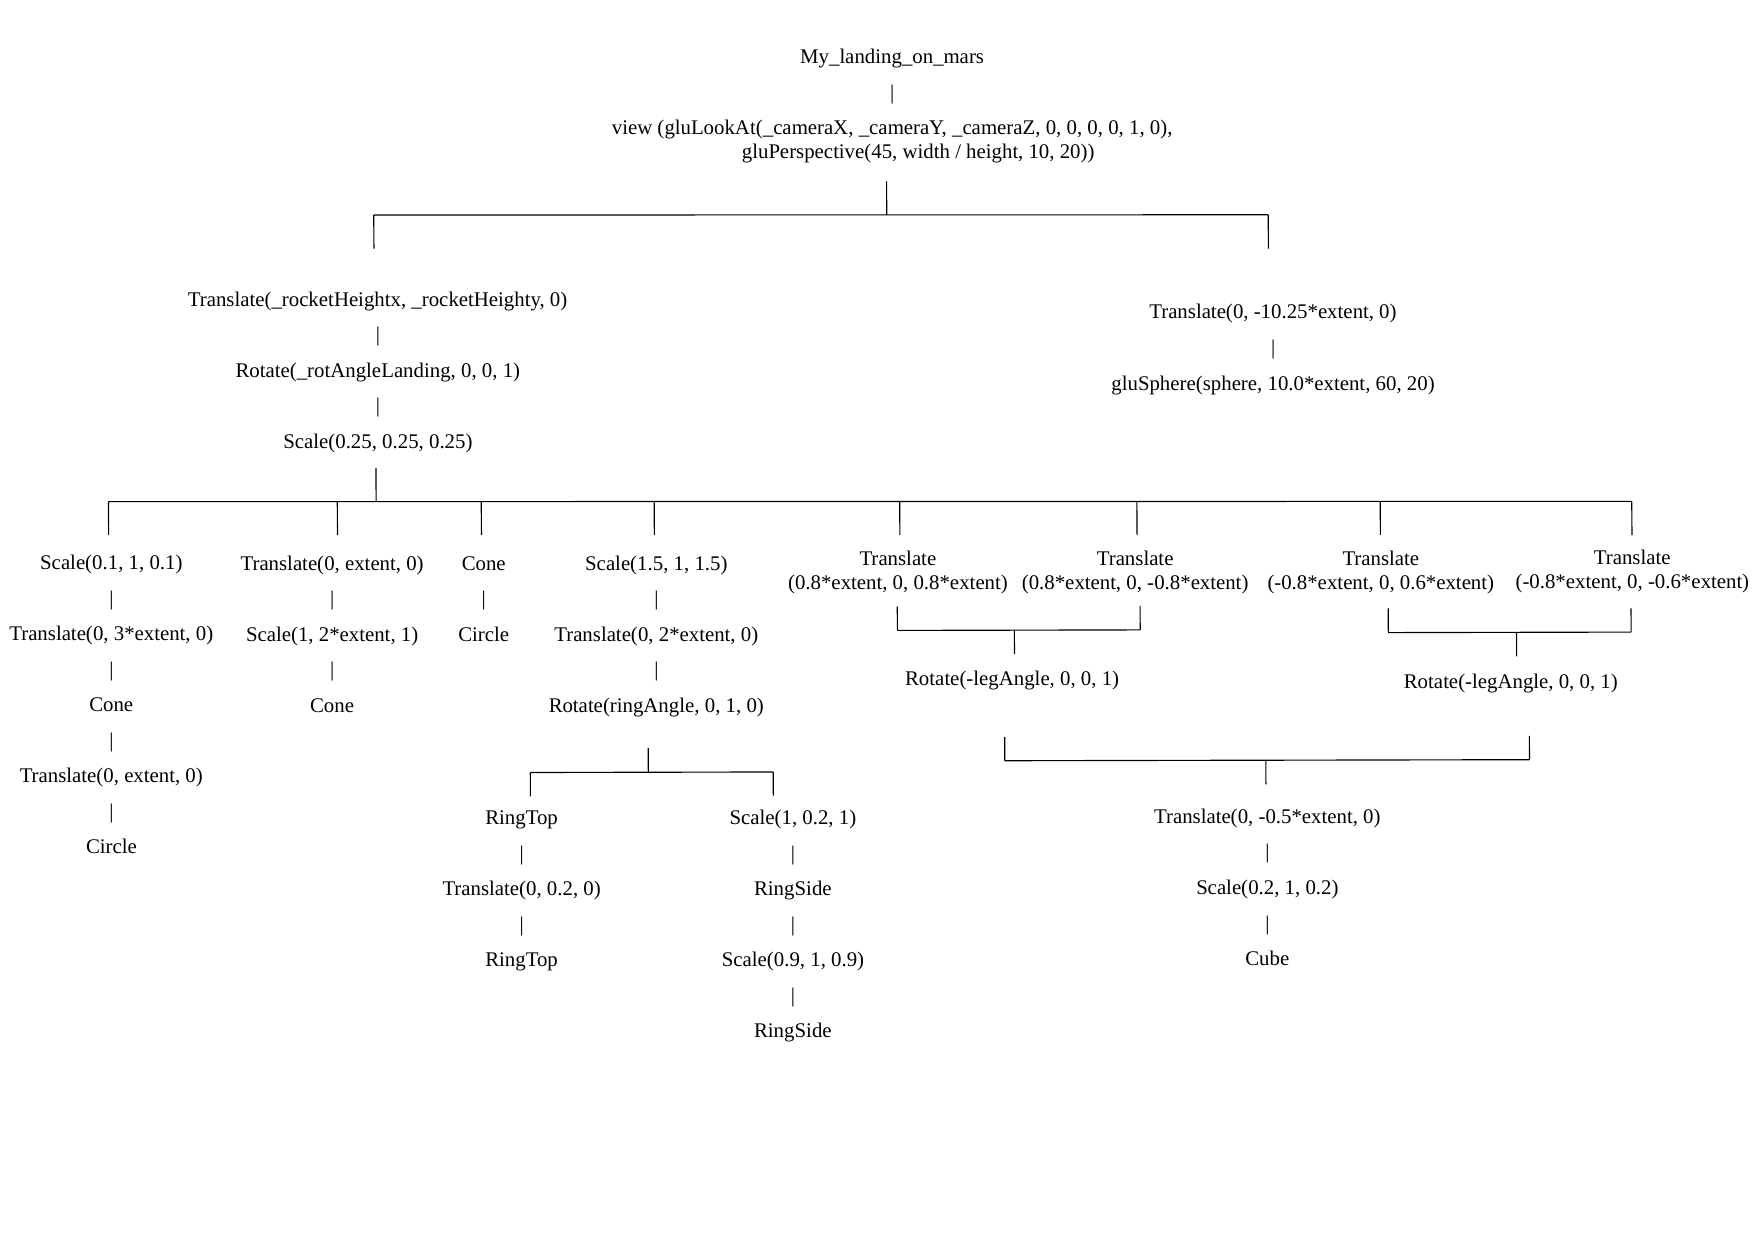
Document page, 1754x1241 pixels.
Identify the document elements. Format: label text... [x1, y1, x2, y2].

table_cell view (gluLookAt(_cameraX, _cameraY, _cameraZ, 0, 0, 0, 0, 1, 0), gluPerspective(45, width / height, 10, 20)) [597, 110, 1187, 169]
table_cell Translate(0, extent, 0) [0, 758, 222, 793]
table_cell Cone [234, 687, 430, 722]
table_cell | [1104, 329, 1442, 365]
table_cell Scale(1, 2*extent, 1) [234, 616, 430, 651]
table_header Scale(1, 0.2, 1) [710, 799, 875, 835]
table_header Translate(0, -10.25*extent, 0) [1104, 294, 1442, 329]
table_cell | [536, 581, 777, 616]
table_cell Scale(0.9, 1, 0.9) [710, 941, 875, 977]
table_header Cone [441, 545, 526, 581]
table_cell gluSphere(sphere, 10.0*extent, 60, 20) [1104, 365, 1442, 400]
table_cell Scale(0.25, 0.25, 0.25) [180, 423, 576, 459]
text Translate [1258, 546, 1503, 570]
table_header RingTop [433, 799, 609, 835]
table_header Scale(1.5, 1, 1.5) [536, 545, 777, 581]
table_cell Rotate(_rotAngleLanding, 0, 0, 1) [180, 352, 576, 388]
table_cell | [710, 977, 875, 1012]
table_cell | [597, 74, 1187, 109]
text (0.8*extent, 0, 0.8*extent) [784, 570, 1011, 594]
table_cell RingSide [710, 870, 875, 906]
table_cell | [1141, 834, 1394, 869]
table_cell | [0, 651, 222, 686]
text Translate [784, 546, 1011, 570]
table_cell RingTop [433, 941, 609, 977]
table_cell Cone [0, 686, 222, 722]
table_cell | [433, 835, 609, 870]
table_cell Circle [441, 616, 526, 652]
text Rotate(-legAngle, 0, 0, 1) [1397, 669, 1624, 693]
text (-0.8*extent, 0, -0.6*extent) [1510, 569, 1754, 593]
table_cell Translate(0, 3*extent, 0) [0, 615, 222, 651]
table_cell Rotate(ringAngle, 0, 1, 0) [536, 687, 777, 723]
table_header Translate(_rocketHeightx, _rocketHeighty, 0) [180, 281, 576, 317]
table_cell | [180, 388, 576, 423]
text Translate [1020, 546, 1250, 570]
table_cell Translate(0, 0.2, 0) [433, 870, 609, 906]
table_cell | [234, 580, 430, 616]
text Rotate(-legAngle, 0, 0, 1) [898, 666, 1125, 690]
table_cell | [536, 652, 777, 687]
table_header Translate(0, -0.5*extent, 0) [1141, 798, 1394, 834]
table_cell | [1141, 905, 1394, 940]
table_cell Translate(0, 2*extent, 0) [536, 616, 777, 652]
table_cell Cube [1141, 940, 1394, 976]
table_cell | [0, 793, 222, 828]
table_cell | [710, 906, 875, 941]
table_cell | [180, 317, 576, 352]
table_cell | [0, 580, 222, 615]
table_cell | [0, 722, 222, 757]
table_header Translate(0, extent, 0) [234, 545, 430, 580]
text (0.8*extent, 0, -0.8*extent) [1020, 570, 1250, 594]
text Translate [1510, 545, 1754, 569]
table_cell | [710, 835, 875, 870]
table_header My_landing_on_mars [597, 39, 1187, 74]
table_cell Scale(0.2, 1, 0.2) [1141, 869, 1394, 905]
table_cell | [441, 581, 526, 616]
text (-0.8*extent, 0, 0.6*extent) [1258, 570, 1503, 594]
table_cell RingSide [710, 1012, 875, 1048]
table_cell Circle [0, 829, 222, 864]
table_cell | [234, 651, 430, 687]
table_cell | [433, 906, 609, 941]
table_header Scale(0.1, 1, 0.1) [0, 544, 222, 580]
